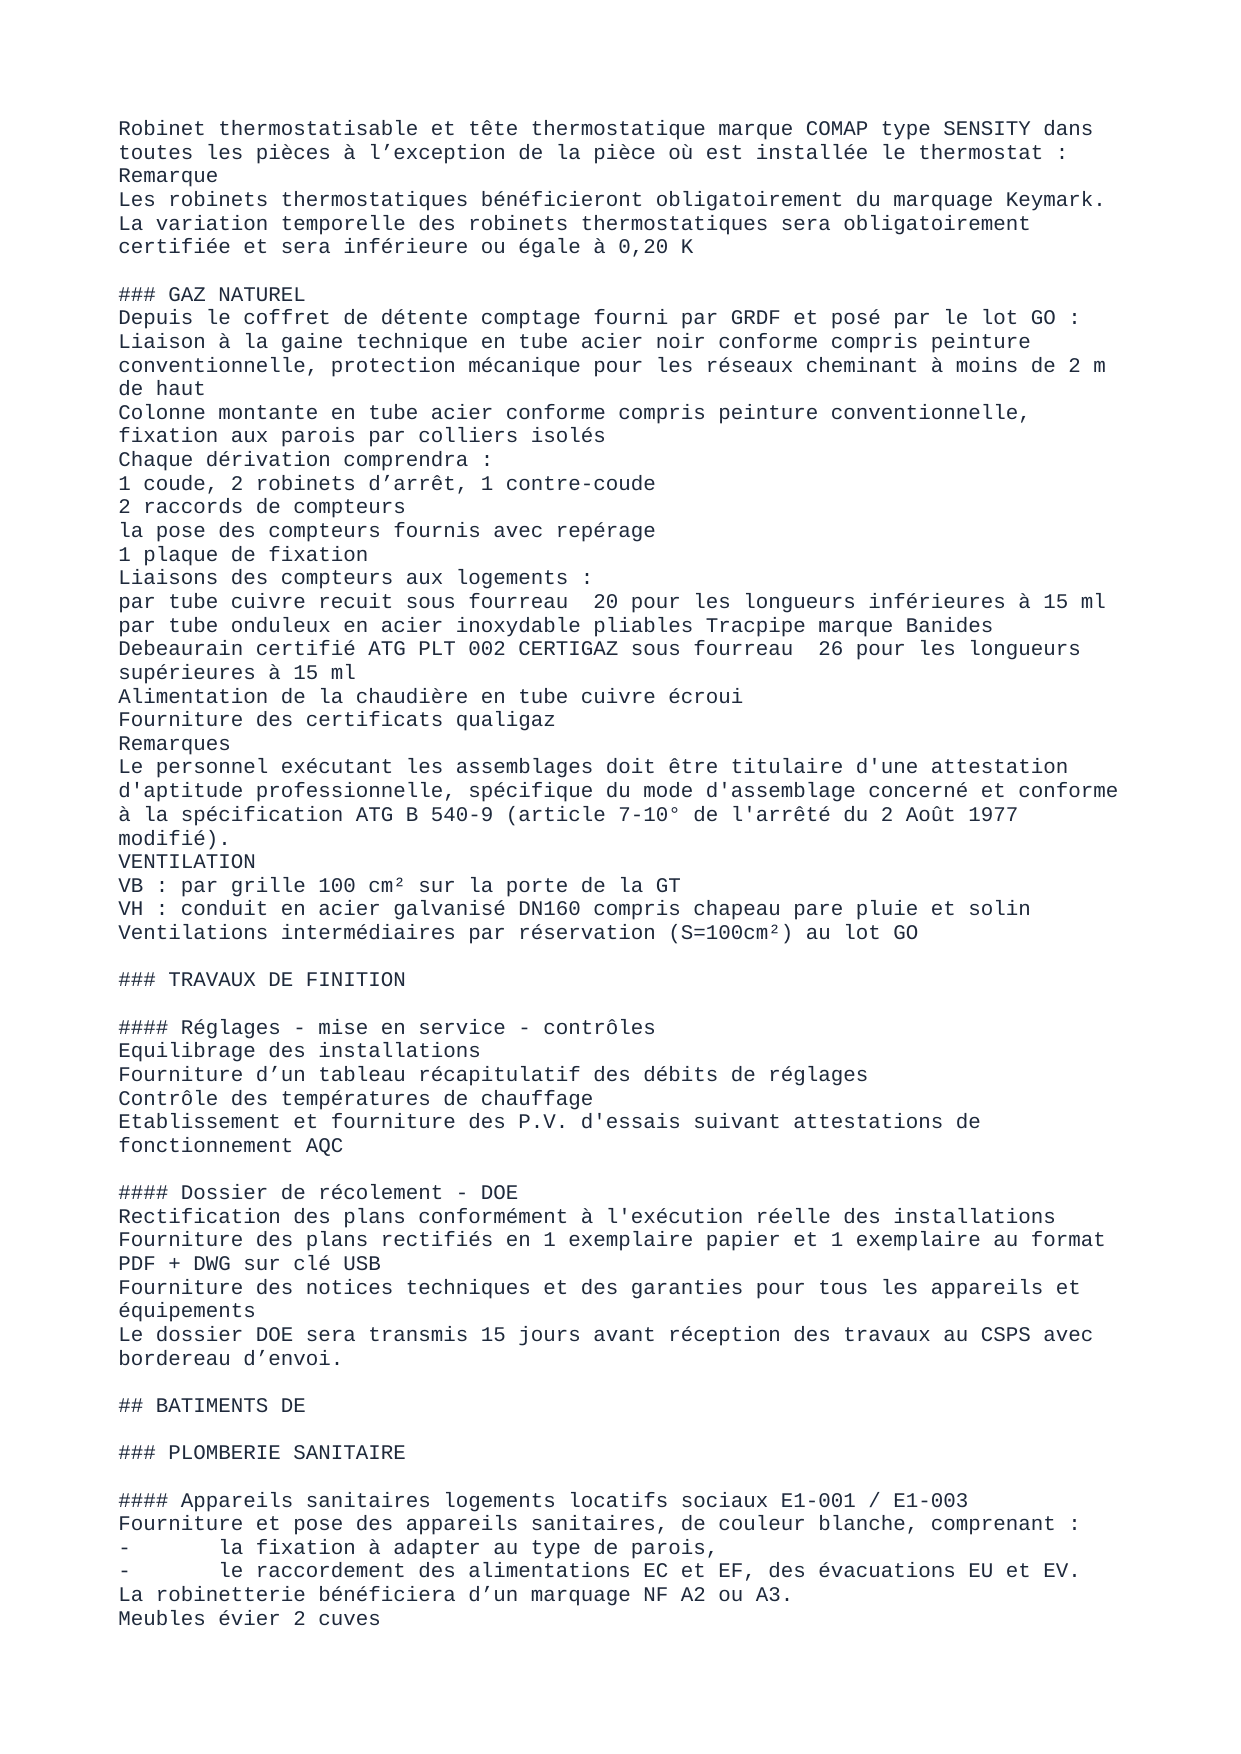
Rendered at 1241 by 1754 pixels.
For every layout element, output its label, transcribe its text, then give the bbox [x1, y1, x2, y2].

text ### TRAVAUX DE FINITION [118, 969, 1122, 993]
text Ventilations intermédiaires par réservation (S=100cm²) au lot GO [118, 922, 1122, 946]
text VENTILATION [118, 851, 1122, 875]
text par tube onduleux en acier inoxydable pliables Tracpipe marque Banides Debeaurain certifié ATG PLT 002 CERTIGAZ sous fourreau 26 pour les longueurs supérieures à 15 ml [118, 615, 1122, 686]
text Fourniture des certificats qualigaz [118, 709, 1122, 733]
text Fourniture des plans rectifiés en 1 exemplaire papier et 1 exemplaire au format PDF + DWG sur clé USB [118, 1229, 1122, 1277]
text Meubles évier 2 cuves [118, 1608, 1122, 1631]
text #### Dossier de récolement - DOE [118, 1182, 1122, 1206]
text ### GAZ NATUREL [118, 284, 1122, 307]
text 2 raccords de compteurs [118, 496, 1122, 520]
text Remarques [118, 733, 1122, 757]
text Equilibrage des installations [118, 1040, 1122, 1064]
text Liaisons des compteurs aux logements : [118, 567, 1122, 591]
text Fourniture des notices techniques et des garanties pour tous les appareils et équipements [118, 1277, 1122, 1324]
text #### Réglages - mise en service - contrôles [118, 1017, 1122, 1040]
text par tube cuivre recuit sous fourreau 20 pour les longueurs inférieures à 15 ml [118, 591, 1122, 615]
text Le dossier DOE sera transmis 15 jours avant réception des travaux au CSPS avec bordereau d’envoi. [118, 1324, 1122, 1371]
text Fourniture et pose des appareils sanitaires, de couleur blanche, comprenant : [118, 1513, 1122, 1537]
text Remarque [118, 165, 1122, 189]
text Liaison à la gaine technique en tube acier noir conforme compris peinture conventionnelle, protection mécanique pour les réseaux cheminant à moins de 2 m de haut [118, 331, 1122, 402]
text Fourniture d’un tableau récapitulatif des débits de réglages [118, 1064, 1122, 1088]
text Alimentation de la chaudière en tube cuivre écroui [118, 686, 1122, 709]
text Chaque dérivation comprendra : [118, 449, 1122, 473]
text Rectification des plans conformément à l'exécution réelle des installations [118, 1206, 1122, 1229]
text la pose des compteurs fournis avec repérage [118, 520, 1122, 544]
text - le raccordement des alimentations EC et EF, des évacuations EU et EV. [118, 1561, 1122, 1584]
text Etablissement et fourniture des P.V. d'essais suivant attestations de fonctionnement AQC [118, 1111, 1122, 1158]
text Contrôle des températures de chauffage [118, 1088, 1122, 1111]
text Robinet thermostatisable et tête thermostatique marque COMAP type SENSITY dans toutes les pièces à l’exception de la pièce où est installée le thermostat : [118, 118, 1122, 165]
text Colonne montante en tube acier conforme compris peinture conventionnelle, fixation aux parois par colliers isolés [118, 402, 1122, 449]
text Les robinets thermostatiques bénéficieront obligatoirement du marquage Keymark. La variation temporelle des robinets thermostatiques sera obligatoirement certifiée et sera inférieure ou égale à 0,20 K [118, 189, 1122, 260]
text Depuis le coffret de détente comptage fourni par GRDF et posé par le lot GO : [118, 307, 1122, 331]
text VH : conduit en acier galvanisé DN160 compris chapeau pare pluie et solin [118, 898, 1122, 922]
text - la fixation à adapter au type de parois, [118, 1537, 1122, 1561]
text ## BATIMENTS DE [118, 1395, 1122, 1419]
text ### PLOMBERIE SANITAIRE [118, 1442, 1122, 1466]
text VB : par grille 100 cm² sur la porte de la GT [118, 875, 1122, 898]
text 1 plaque de fixation [118, 544, 1122, 567]
text Le personnel exécutant les assemblages doit être titulaire d'une attestation d'aptitude professionnelle, spécifique du mode d'assemblage concerné et conforme à la spécification ATG B 540-9 (article 7-10° de l'arrêté du 2 Août 1977 modifié). [118, 757, 1122, 851]
text La robinetterie bénéficiera d’un marquage NF A2 ou A3. [118, 1584, 1122, 1608]
text 1 coude, 2 robinets d’arrêt, 1 contre-coude [118, 473, 1122, 496]
text #### Appareils sanitaires logements locatifs sociaux E1-001 / E1-003 [118, 1489, 1122, 1513]
